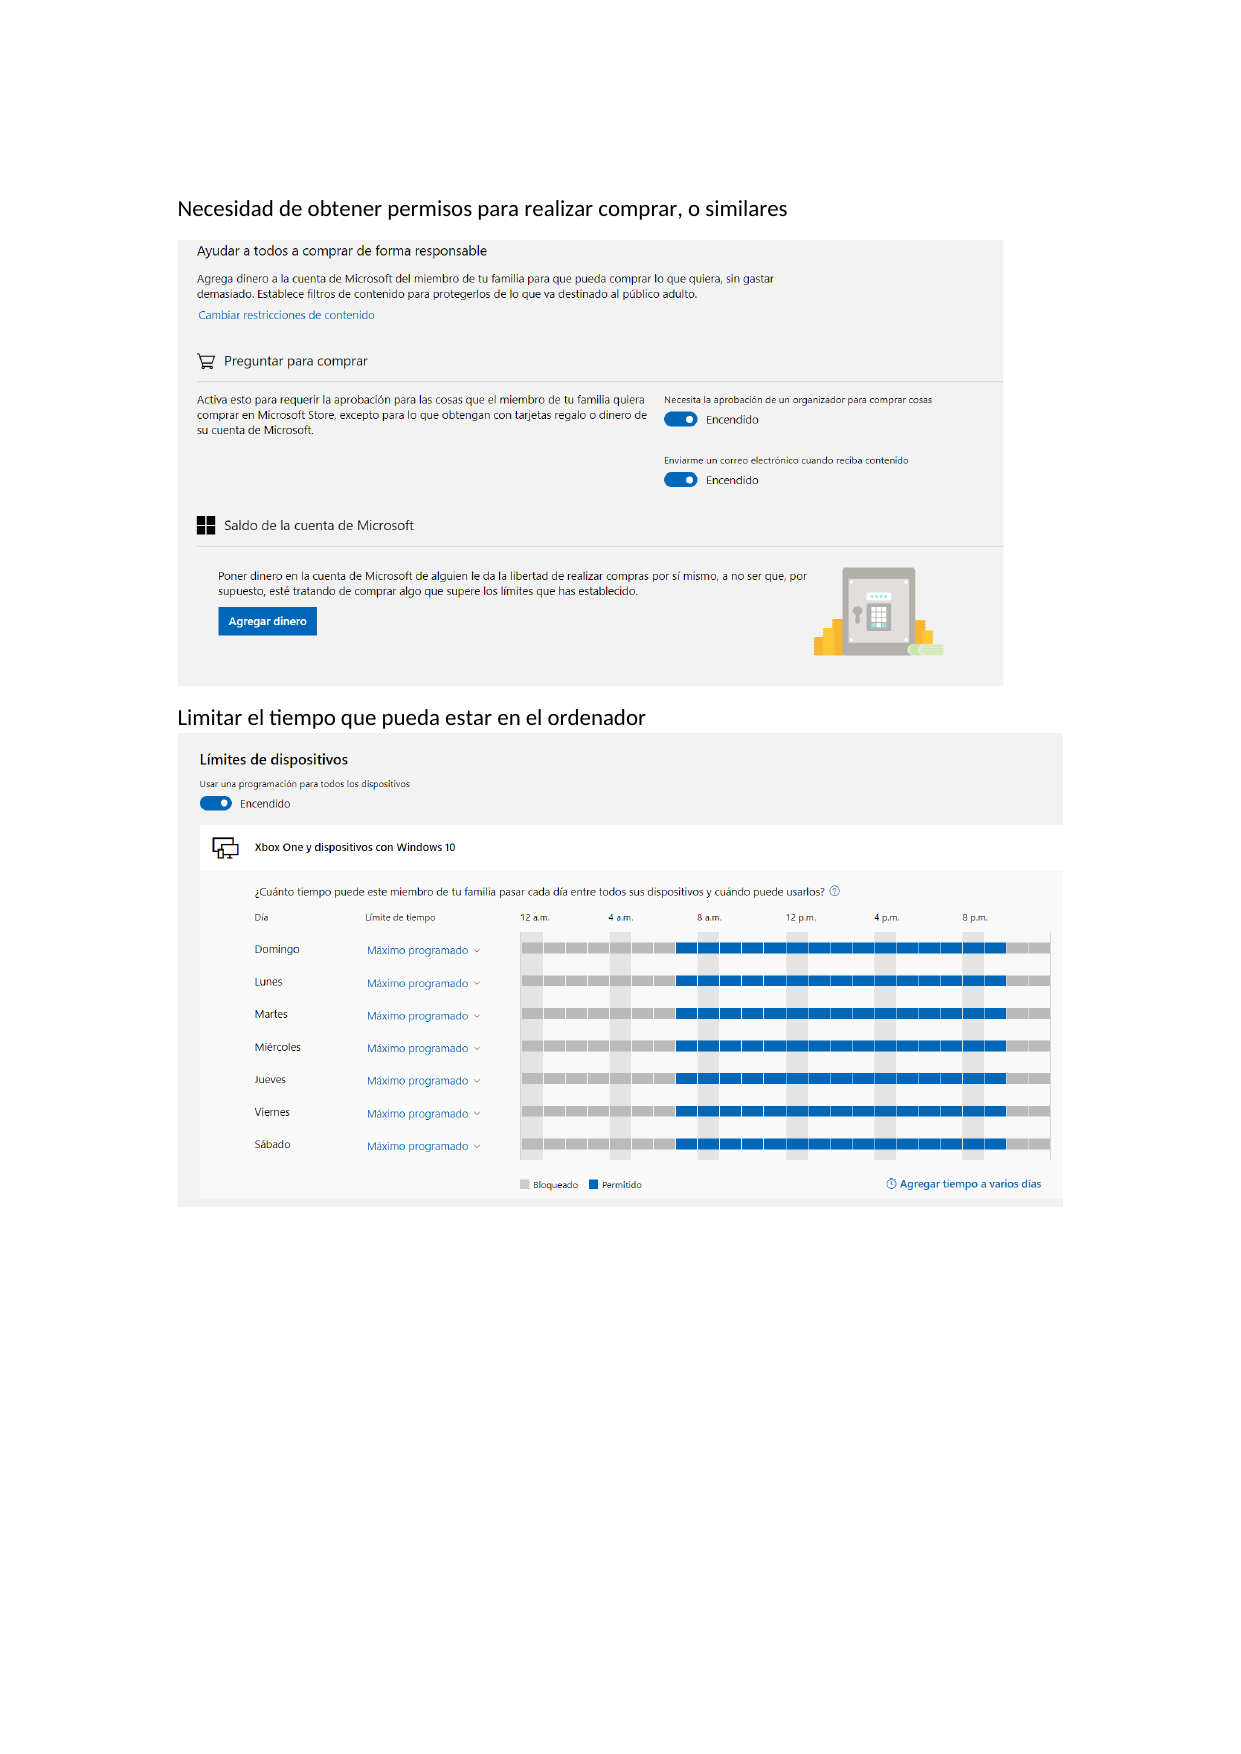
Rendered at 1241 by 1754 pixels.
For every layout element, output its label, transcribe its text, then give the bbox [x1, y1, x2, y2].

text Limitar el tiempo que pueda estar en el ordenador [177, 703, 1063, 733]
text Necesidad de obtener permisos para realizar comprar, o similares [177, 194, 1063, 222]
